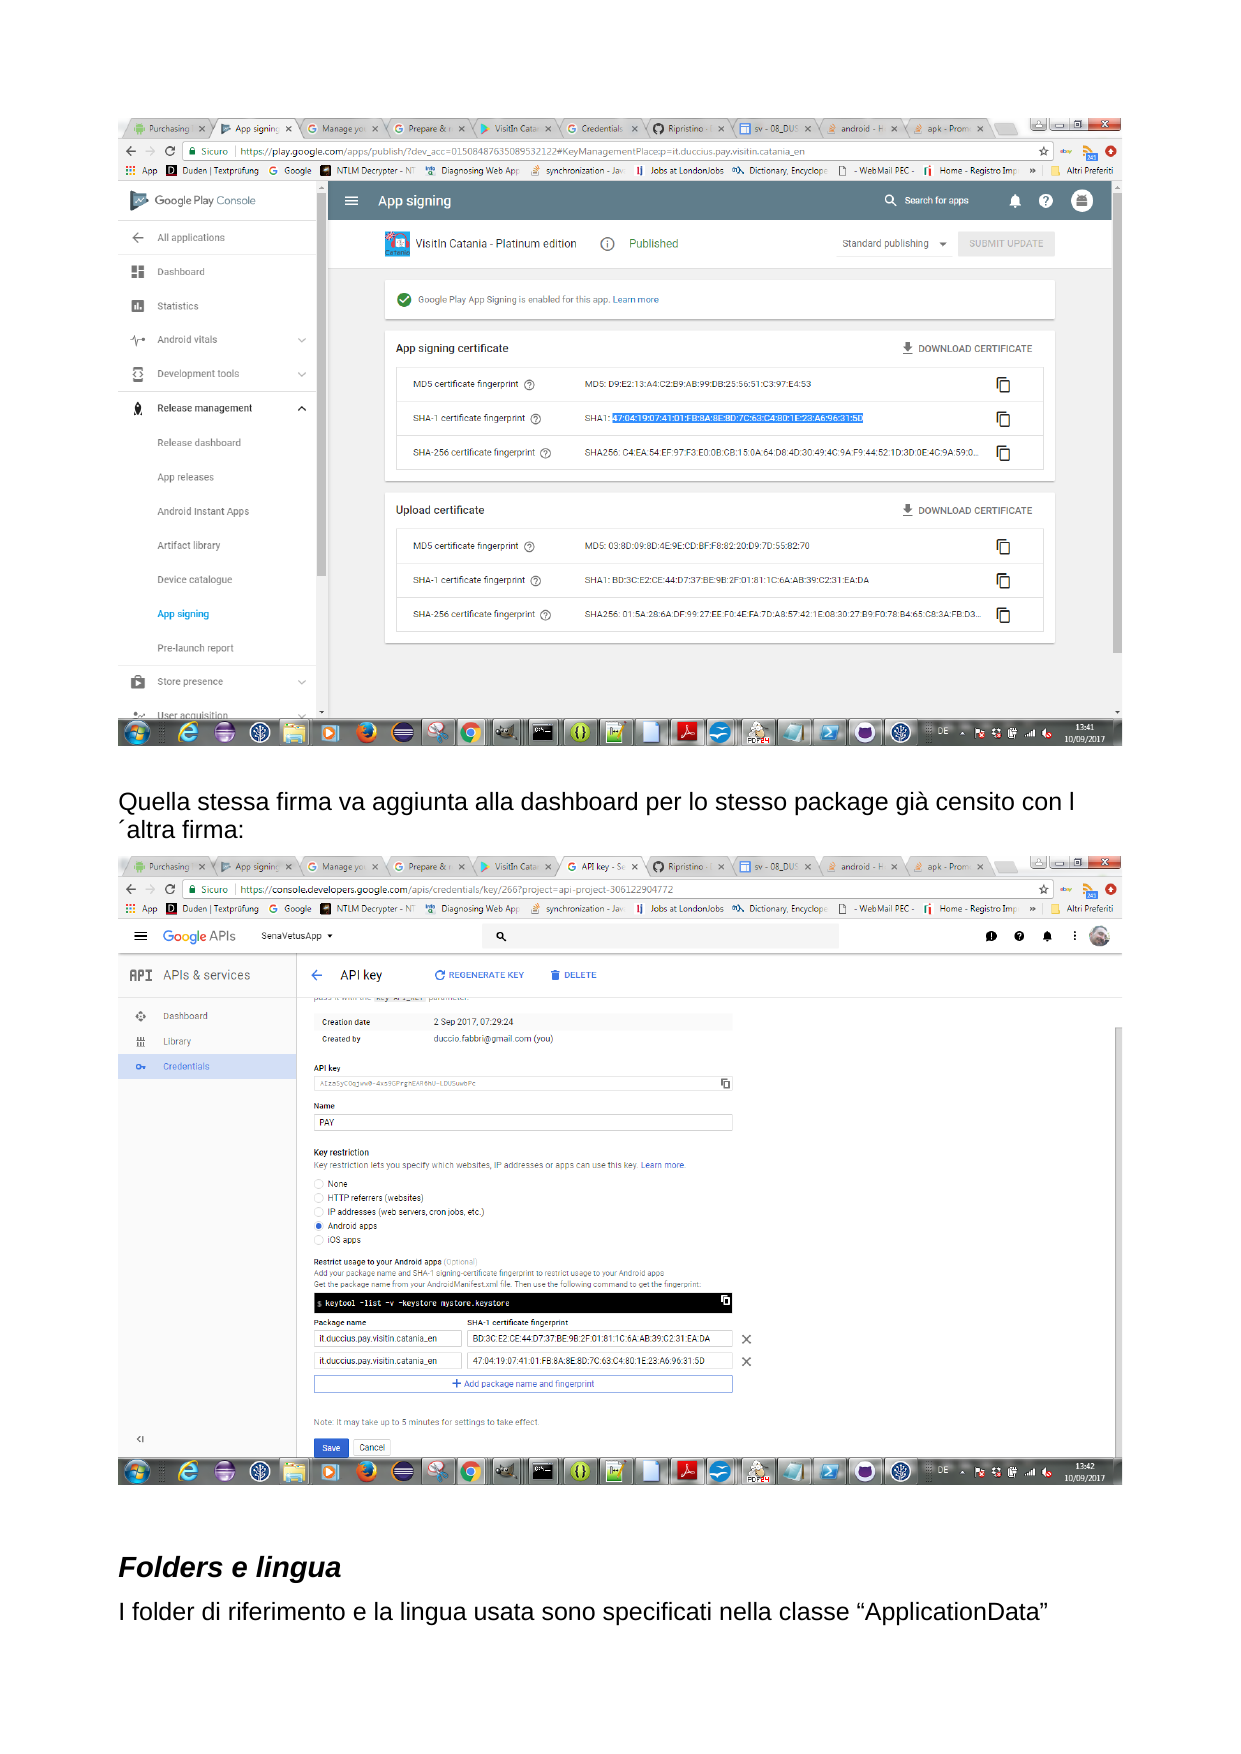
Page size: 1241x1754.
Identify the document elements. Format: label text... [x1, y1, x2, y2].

subtitle Folders e lingua [118, 1550, 1122, 1584]
picture [118, 856, 1123, 1485]
text Quella stessa firma va aggiunta alla dashboard per lo stesso package già censito con l´altra firma: [118, 787, 1122, 844]
text I folder di riferimento e la lingua usata sono specificati nella classe “ApplicationData” [118, 1596, 1122, 1625]
picture [118, 118, 1123, 746]
